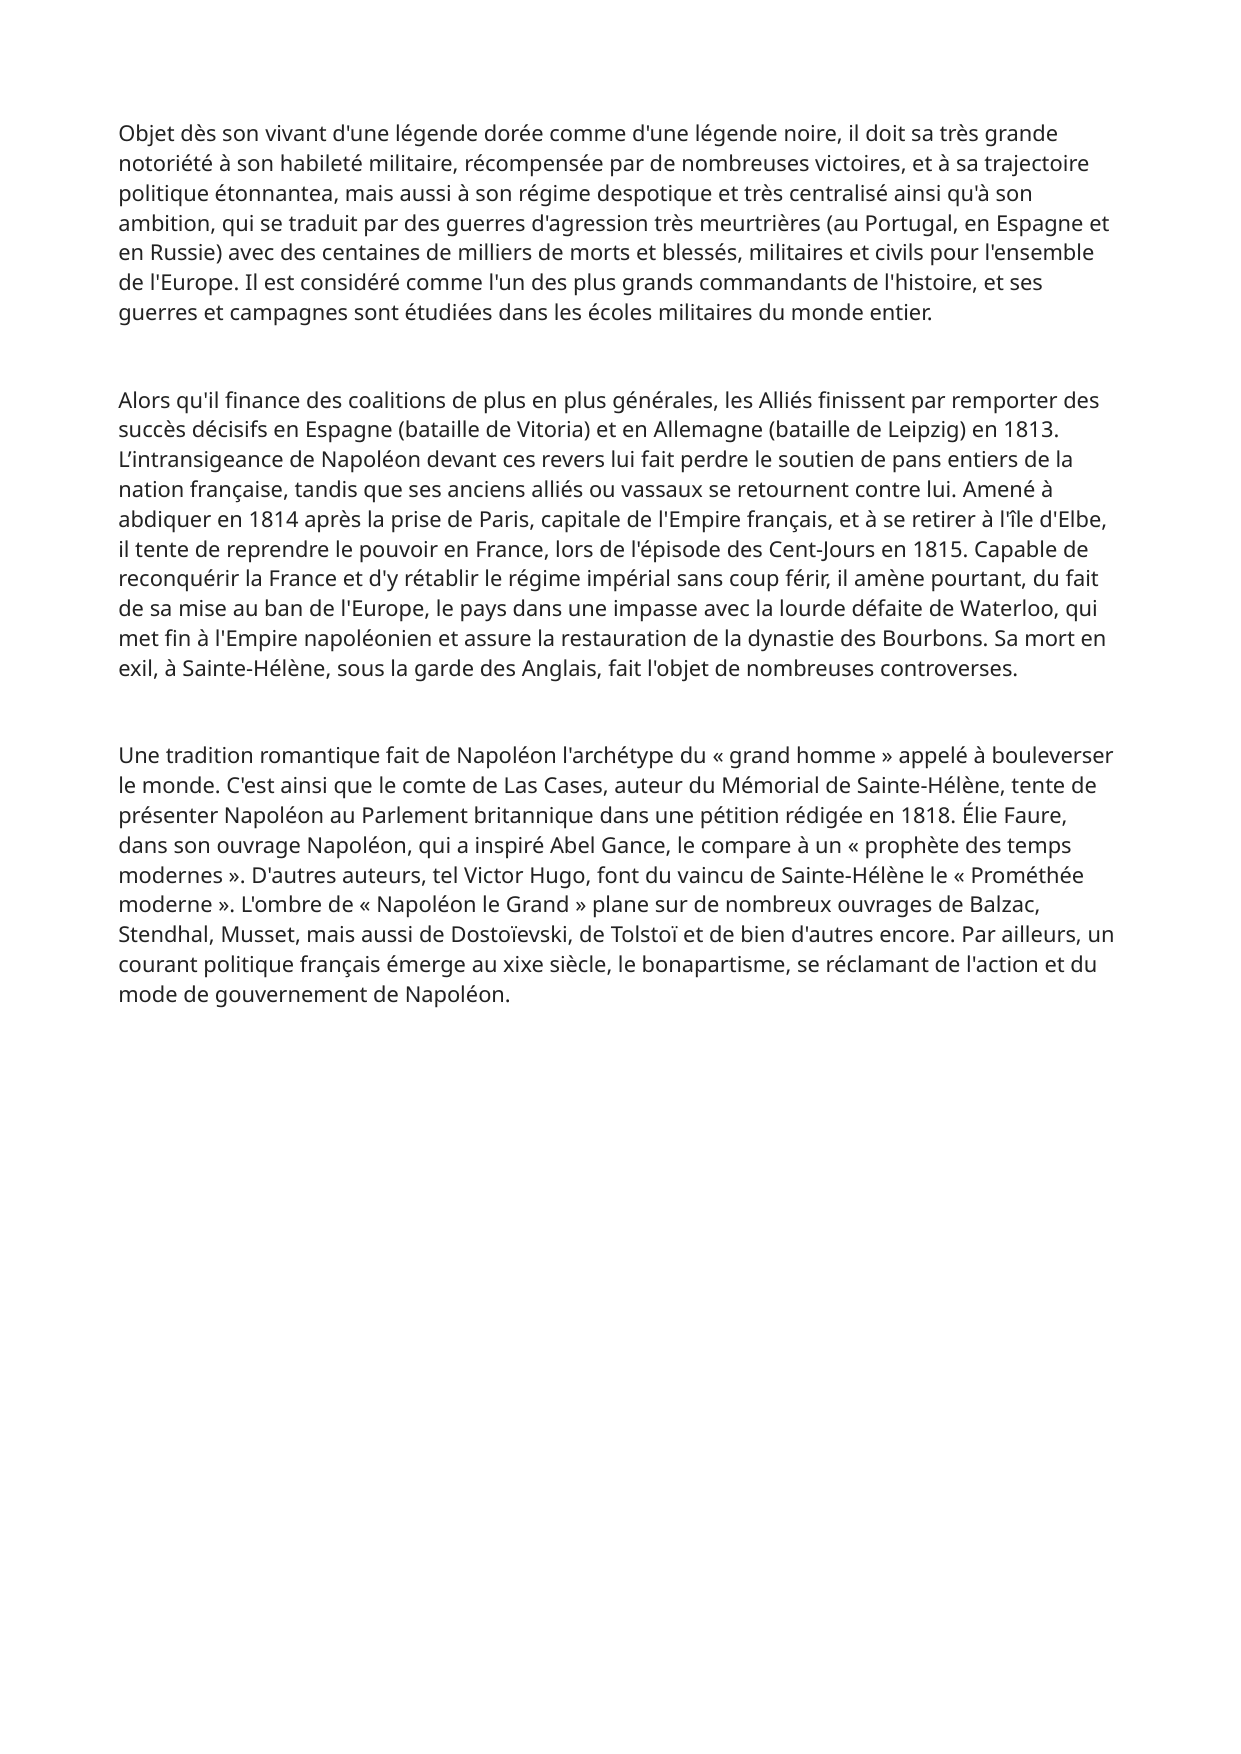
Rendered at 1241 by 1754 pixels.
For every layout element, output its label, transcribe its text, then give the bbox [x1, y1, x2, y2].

text Alors qu'il finance des coalitions de plus en plus générales, les Alliés finissent par remporter des succès décisifs en Espagne (bataille de Vitoria) et en Allemagne (bataille de Leipzig) en 1813. L’intransigeance de Napoléon devant ces revers lui fait perdre le soutien de pans entiers de la nation française, tandis que ses anciens alliés ou vassaux se retournent contre lui. Amené à abdiquer en 1814 après la prise de Paris, capitale de l'Empire français, et à se retirer à l'île d'Elbe, il tente de reprendre le pouvoir en France, lors de l'épisode des Cent-Jours en 1815. Capable de reconquérir la France et d'y rétablir le régime impérial sans coup férir, il amène pourtant, du fait de sa mise au ban de l'Europe, le pays dans une impasse avec la lourde défaite de Waterloo, qui met fin à l'Empire napoléonien et assure la restauration de la dynastie des Bourbons. Sa mort en exil, à Sainte-Hélène, sous la garde des Anglais, fait l'objet de nombreuses controverses. [118, 384, 1122, 682]
text Une tradition romantique fait de Napoléon l'archétype du « grand homme » appelé à bouleverser le monde. C'est ainsi que le comte de Las Cases, auteur du Mémorial de Sainte-Hélène, tente de présenter Napoléon au Parlement britannique dans une pétition rédigée en 1818. Élie Faure, dans son ouvrage Napoléon, qui a inspiré Abel Gance, le compare à un « prophète des temps modernes ». D'autres auteurs, tel Victor Hugo, font du vaincu de Sainte-Hélène le « Prométhée moderne ». L'ombre de « Napoléon le Grand » plane sur de nombreux ouvrages de Balzac, Stendhal, Musset, mais aussi de Dostoïevski, de Tolstoï et de bien d'autres encore. Par ailleurs, un courant politique français émerge au xixe siècle, le bonapartisme, se réclamant de l'action et du mode de gouvernement de Napoléon. [118, 740, 1122, 1008]
text Objet dès son vivant d'une légende dorée comme d'une légende noire, il doit sa très grande notoriété à son habileté militaire, récompensée par de nombreuses victoires, et à sa trajectoire politique étonnantea, mais aussi à son régime despotique et très centralisé ainsi qu'à son ambition, qui se traduit par des guerres d'agression très meurtrières (au Portugal, en Espagne et en Russie) avec des centaines de milliers de morts et blessés, militaires et civils pour l'ensemble de l'Europe. Il est considéré comme l'un des plus grands commandants de l'histoire, et ses guerres et campagnes sont étudiées dans les écoles militaires du monde entier. [118, 118, 1122, 327]
